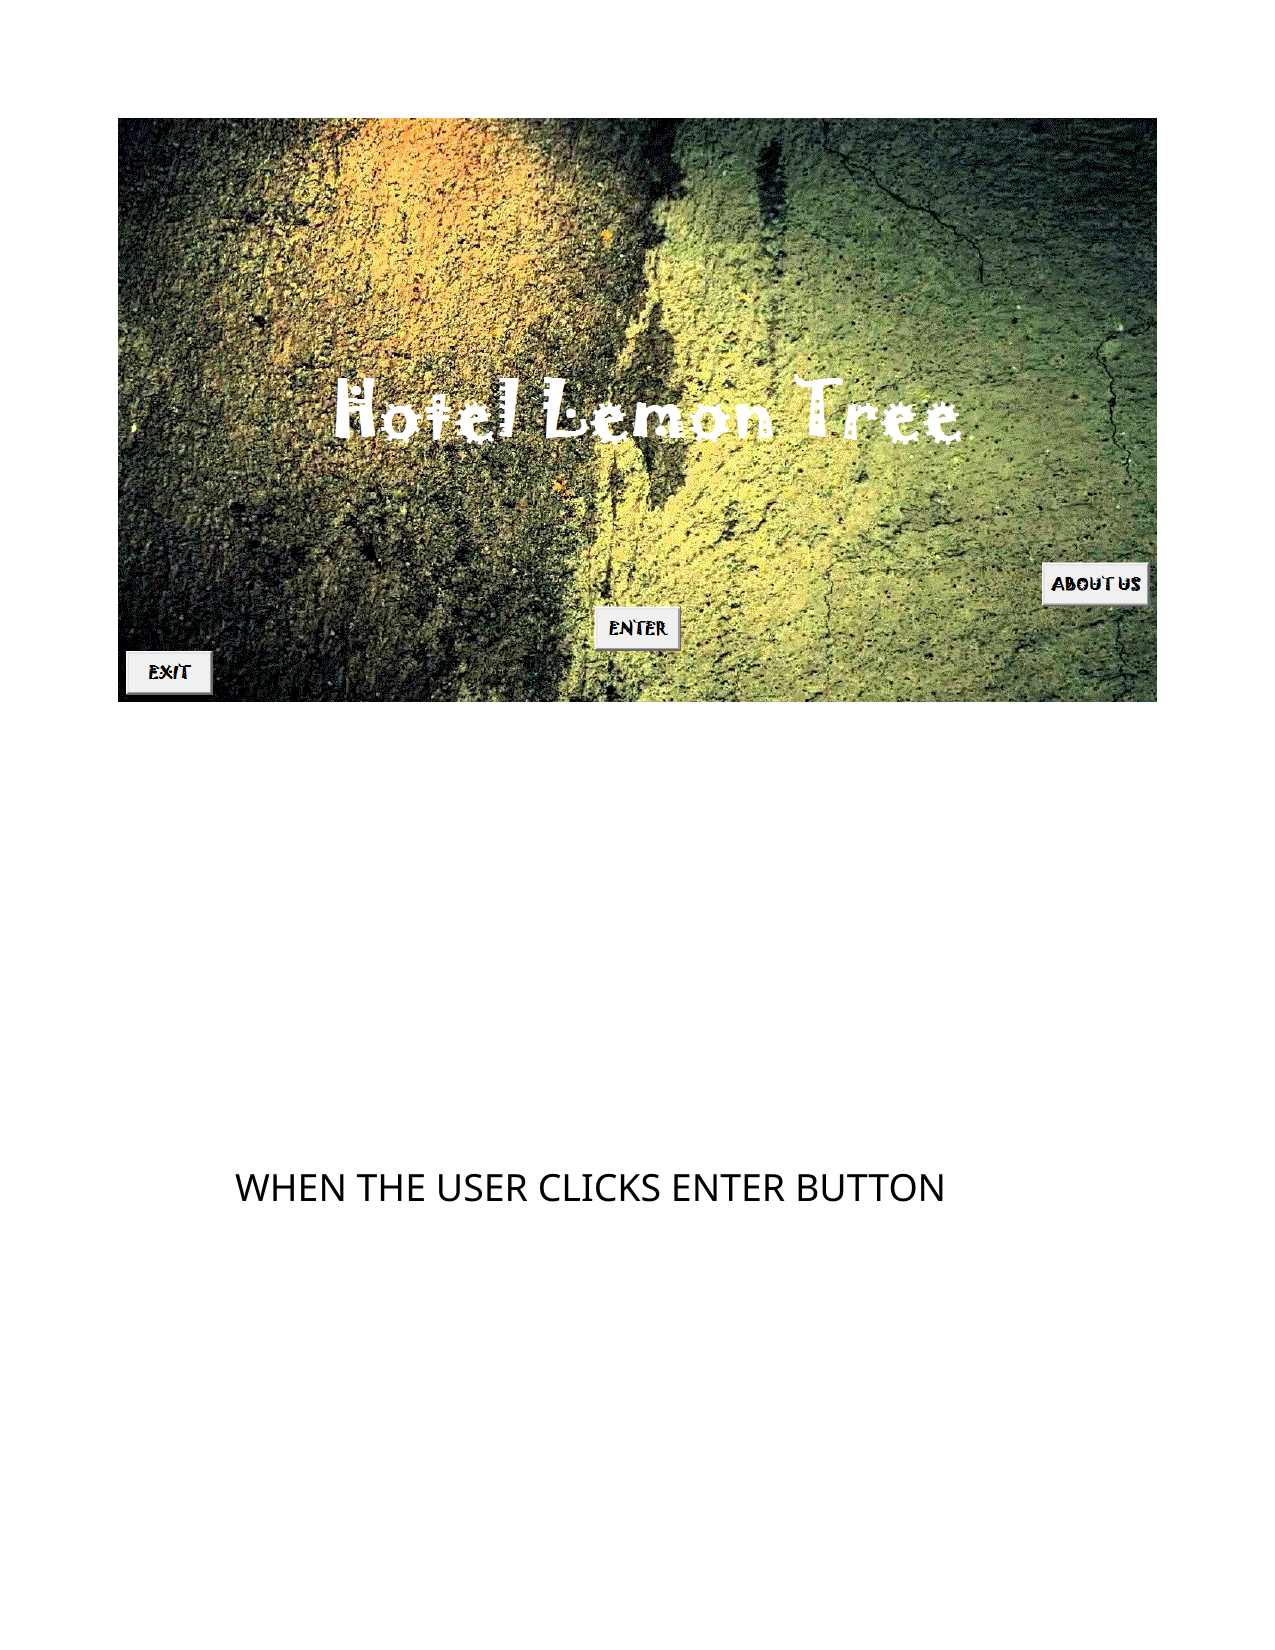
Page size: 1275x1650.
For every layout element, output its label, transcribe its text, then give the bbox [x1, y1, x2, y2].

text WHEN THE USER CLICKS ENTER BUTTON [118, 1161, 1157, 1212]
picture [118, 118, 1157, 702]
